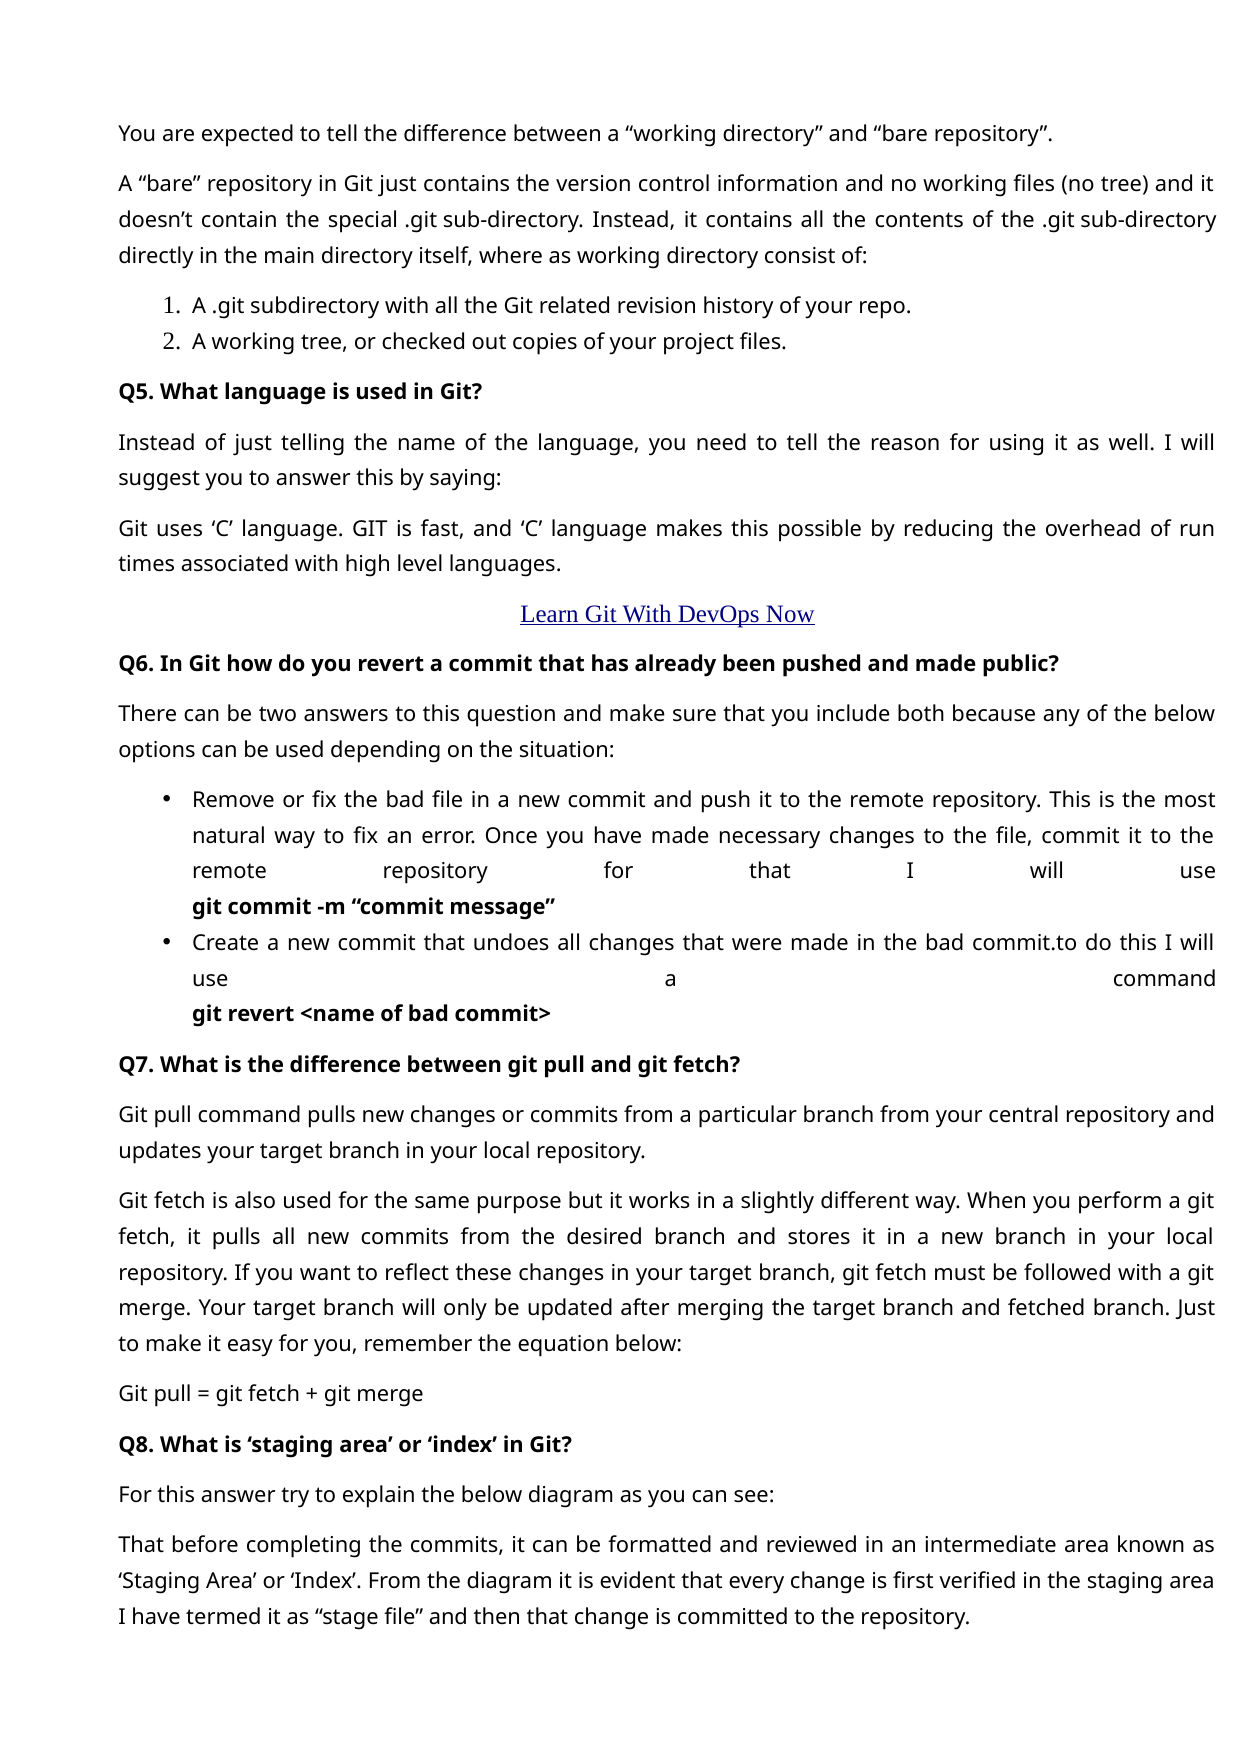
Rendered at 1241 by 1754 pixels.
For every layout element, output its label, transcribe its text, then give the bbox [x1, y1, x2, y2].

text Git pull command pulls new changes or commits from a particular branch from your central repository and updates your target branch in your local repository. [118, 1099, 1217, 1164]
text Git uses ‘C’ language. GIT is fast, and ‘C’ language makes this possible by reducing the overhead of run times associated with high level languages. [118, 513, 1217, 578]
text Q6. In Git how do you revert a commit that has already been pushed and made public? [118, 648, 1217, 677]
text Q7. What is the difference between git pull and git fetch? [118, 1049, 1217, 1078]
text Q5. What language is used in Git? [118, 376, 1217, 406]
list A working tree, or checked out copies of your project files. [162, 326, 1217, 356]
text You are expected to tell the difference between a “working directory” and “bare repository”. [118, 118, 1217, 148]
text Q8. What is ‘staging area’ or ‘index’ in Git? [118, 1429, 1217, 1458]
text There can be two answers to this question and make sure that you include both because any of the below options can be used depending on the situation: [118, 698, 1217, 763]
list A .git subdirectory with all the Git related revision history of your repo. [162, 290, 1217, 320]
list Create a new commit that undoes all changes that were made in the bad commit.to do this I will use a command git revert <name of bad commit> [162, 927, 1217, 1028]
text Git fetch is also used for the same purpose but it works in a slightly different way. When you perform a git fetch, it pulls all new commits from the desired branch and stores it in a new branch in your local repository. If you want to reflect these changes in your target branch, git fetch must be followed with a git merge. Your target branch will only be updated after merging the target branch and fetched branch. Just to make it easy for you, remember the equation below: [118, 1185, 1217, 1358]
text Git pull = git fetch + git merge [118, 1378, 1217, 1408]
text A “bare” repository in Git just contains the version control information and no working files (no tree) and it doesn’t contain the special .git sub-directory. Instead, it contains all the contents of the .git sub-directory directly in the main directory itself, where as working directory consist of: [118, 168, 1217, 270]
list Remove or fix the bad file in a new commit and push it to the remote repository. This is the most natural way to fix an error. Once you have made necessary changes to the file, commit it to the remote repository for that I will use git commit -m “commit message” [162, 784, 1217, 921]
text Learn Git With DevOps Now [118, 599, 1217, 627]
text For this answer try to explain the below diagram as you can see: [118, 1479, 1217, 1509]
text Instead of just telling the name of the language, you need to tell the reason for using it as well. I will suggest you to answer this by saying: [118, 427, 1217, 492]
text That before completing the commits, it can be formatted and reviewed in an intermediate area known as ‘Staging Area’ or ‘Index’. From the diagram it is evident that every change is first verified in the staging area I have termed it as “stage file” and then that change is committed to the repository. [118, 1529, 1217, 1631]
